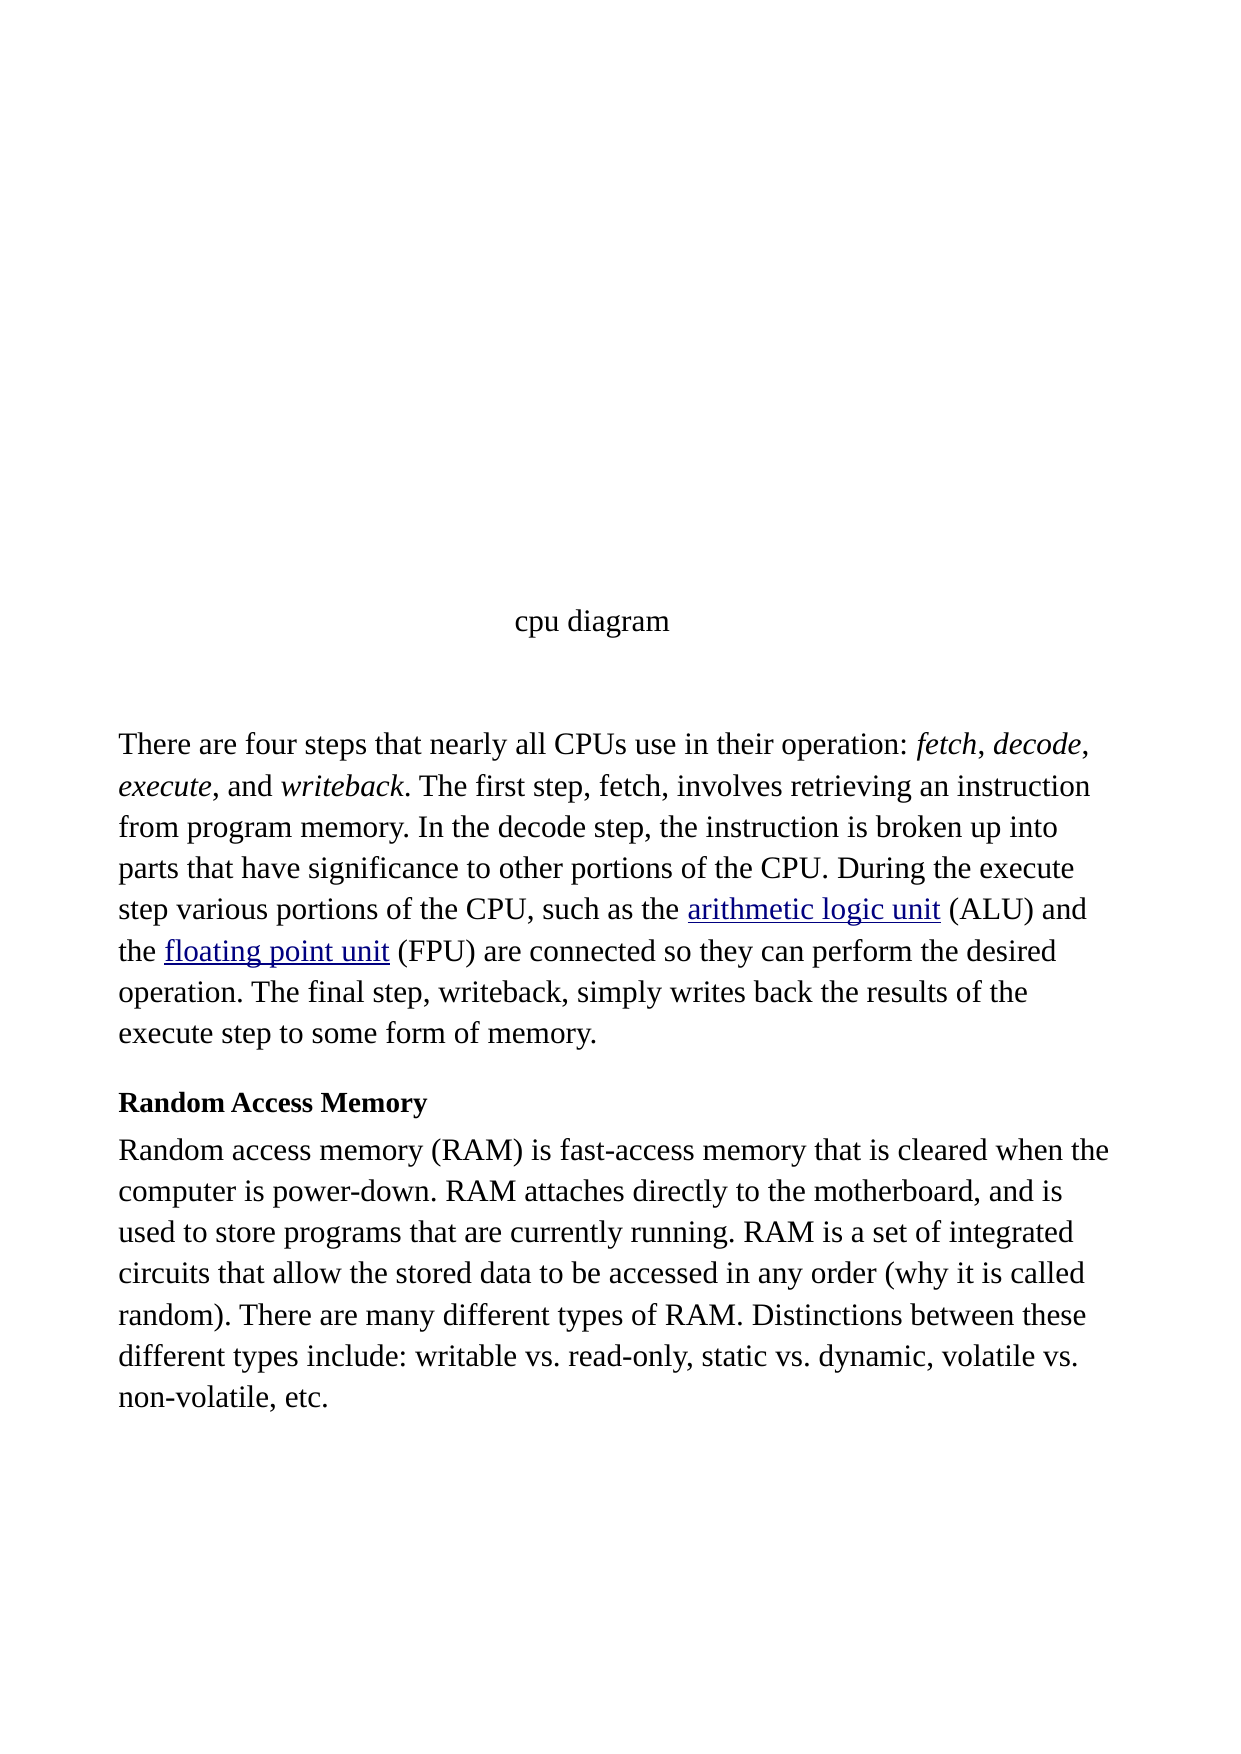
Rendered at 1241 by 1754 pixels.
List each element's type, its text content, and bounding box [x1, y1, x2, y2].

text Random access memory (RAM) is fast-access memory that is cleared when the computer is power-down. RAM attaches directly to the motherboard, and is used to store programs that are currently running. RAM is a set of integrated circuits that allow the stored data to be accessed in any order (why it is called random). There are many different types of RAM. Distinctions between these different types include: writable vs. read-only, static vs. dynamic, volatile vs. non-volatile, etc. [118, 1131, 1122, 1414]
text There are four steps that nearly all CPUs use in their operation: fetch, decode, execute, and writeback. The first step, fetch, involves retrieving an instruction from program memory. In the decode step, the instruction is broken up into parts that have significance to other portions of the CPU. During the execute step various portions of the CPU, such as the arithmetic logic unit (ALU) and the floating point unit (FPU) are connected so they can perform the desired operation. The final step, writeback, simply writes back the results of the execute step to some form of memory. [118, 726, 1122, 1050]
text cpu diagram [118, 118, 1122, 658]
subtitle Random Access Memory [118, 1085, 1122, 1118]
